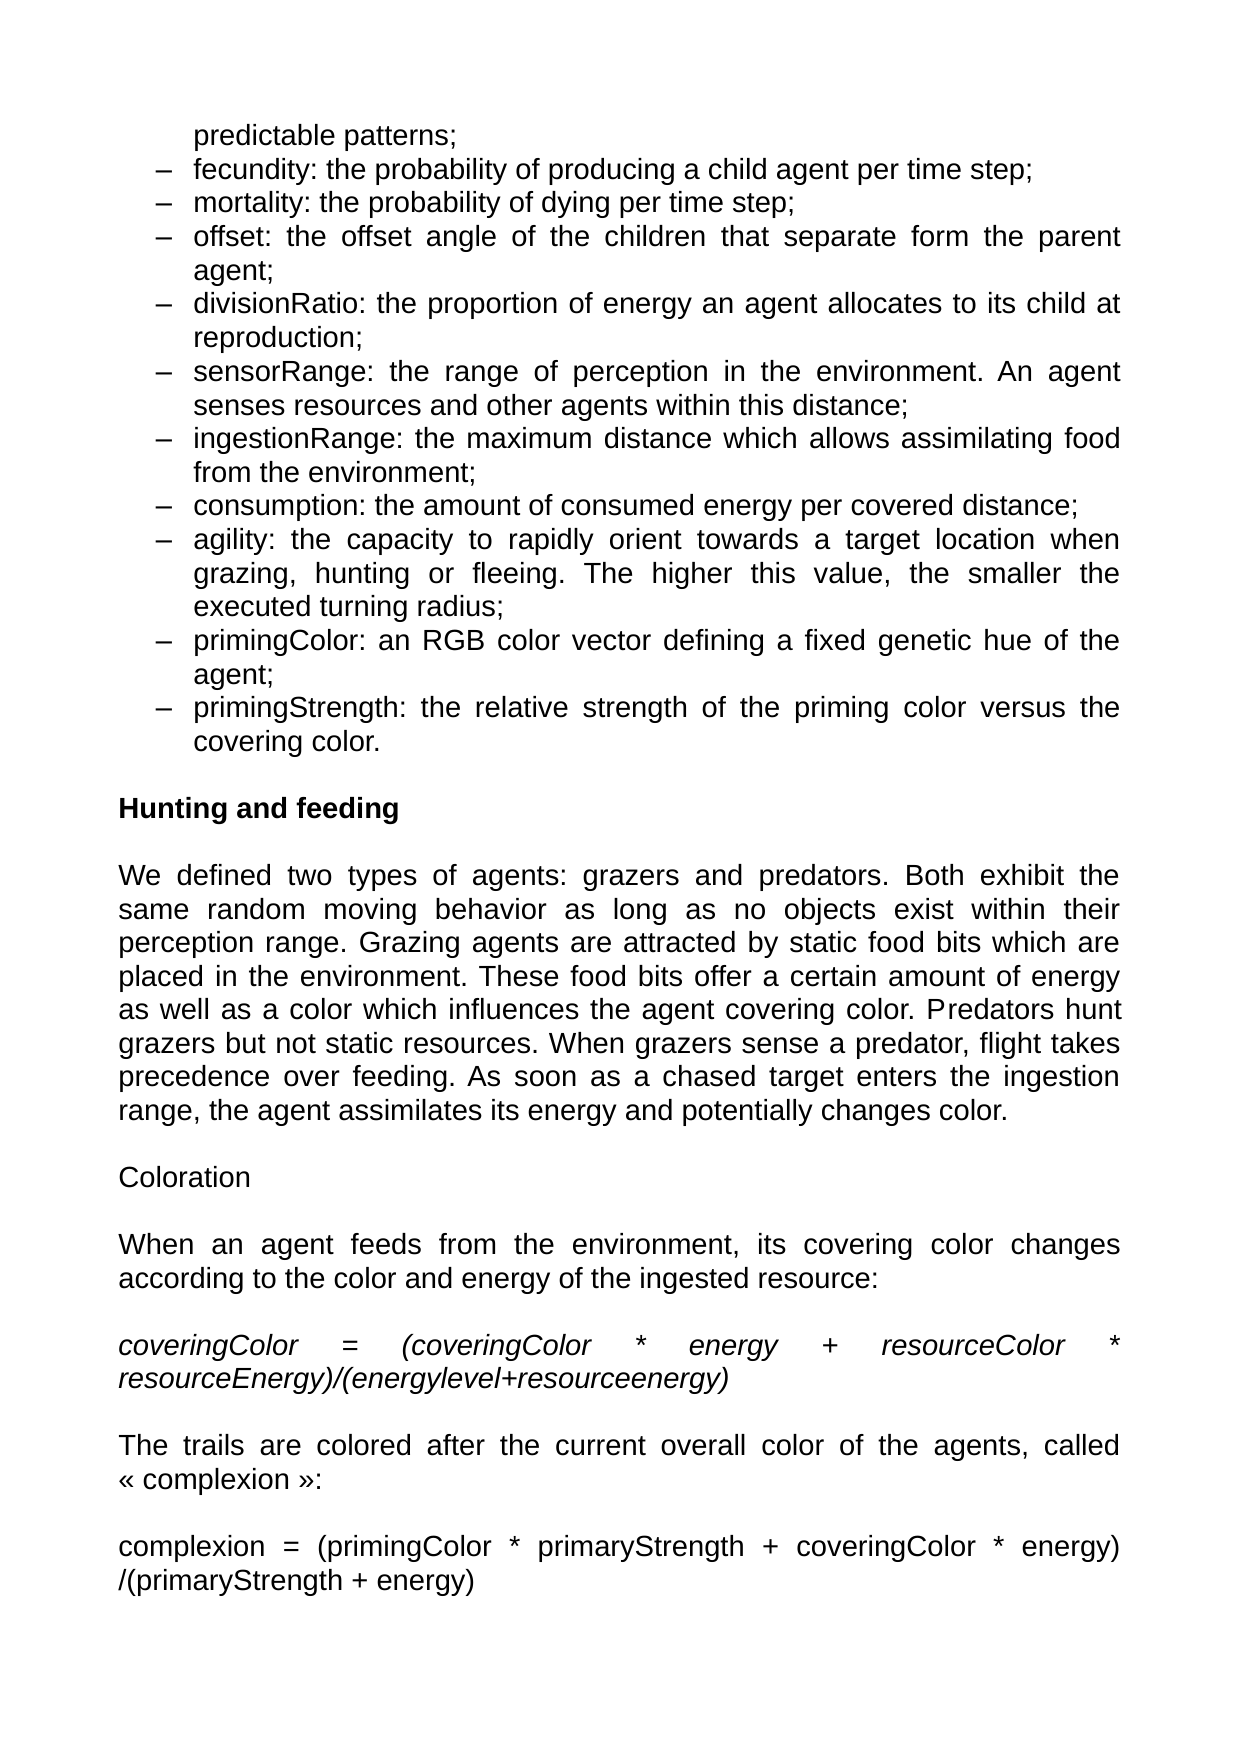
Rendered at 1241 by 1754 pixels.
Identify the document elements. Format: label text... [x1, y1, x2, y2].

text The trails are colored after the current overall color of the agents, called « complexion »: [118, 1428, 1122, 1495]
list sensorRange: the range of perception in the environment. An agent senses resources and other agents within this distance; [156, 354, 1122, 421]
list mortality: the probability of dying per time step; [156, 185, 1122, 219]
list primingColor: an RGB color vector defining a fixed genetic hue of the agent; [156, 623, 1122, 690]
text Coloration [118, 1160, 1122, 1193]
text complexion = (primingColor * primaryStrength + coveringColor * energy) /(primaryStrength + energy) [118, 1529, 1122, 1596]
list ingestionRange: the maximum distance which allows assimilating food from the environment; [156, 421, 1122, 488]
text We defined two types of agents: grazers and predators. Both exhibit the same random moving behavior as long as no objects exist within their perception range. Grazing agents are attracted by static food bits which are placed in the environment. These food bits offer a certain amount of energy as well as a color which influences the agent covering color. Predators hunt grazers but not static resources. When grazers sense a predator, flight takes precedence over feeding. As soon as a chased target enters the ingestion range, the agent assimilates its energy and potentially changes color. [118, 858, 1122, 1126]
list primingStrength: the relative strength of the priming color versus the covering color. [156, 690, 1122, 757]
list offset: the offset angle of the children that separate form the parent agent; [156, 219, 1122, 286]
list agility: the capacity to rapidly orient towards a target location when grazing, hunting or fleeing. The higher this value, the smaller the executed turning radius; [156, 522, 1122, 623]
list predictable patterns; [156, 118, 1122, 152]
list consumption: the amount of consumed energy per covered distance; [156, 488, 1122, 522]
text When an agent feeds from the environment, its covering color changes according to the color and energy of the ingested resource: [118, 1227, 1122, 1294]
list fecundity: the probability of producing a child agent per time step; [156, 152, 1122, 185]
list divisionRatio: the proportion of energy an agent allocates to its child at reproduction; [156, 286, 1122, 354]
text coveringColor = (coveringColor * energy + resourceColor * resourceEnergy)/(energylevel+resourceenergy) [118, 1328, 1122, 1395]
text Hunting and feeding [118, 791, 1122, 824]
